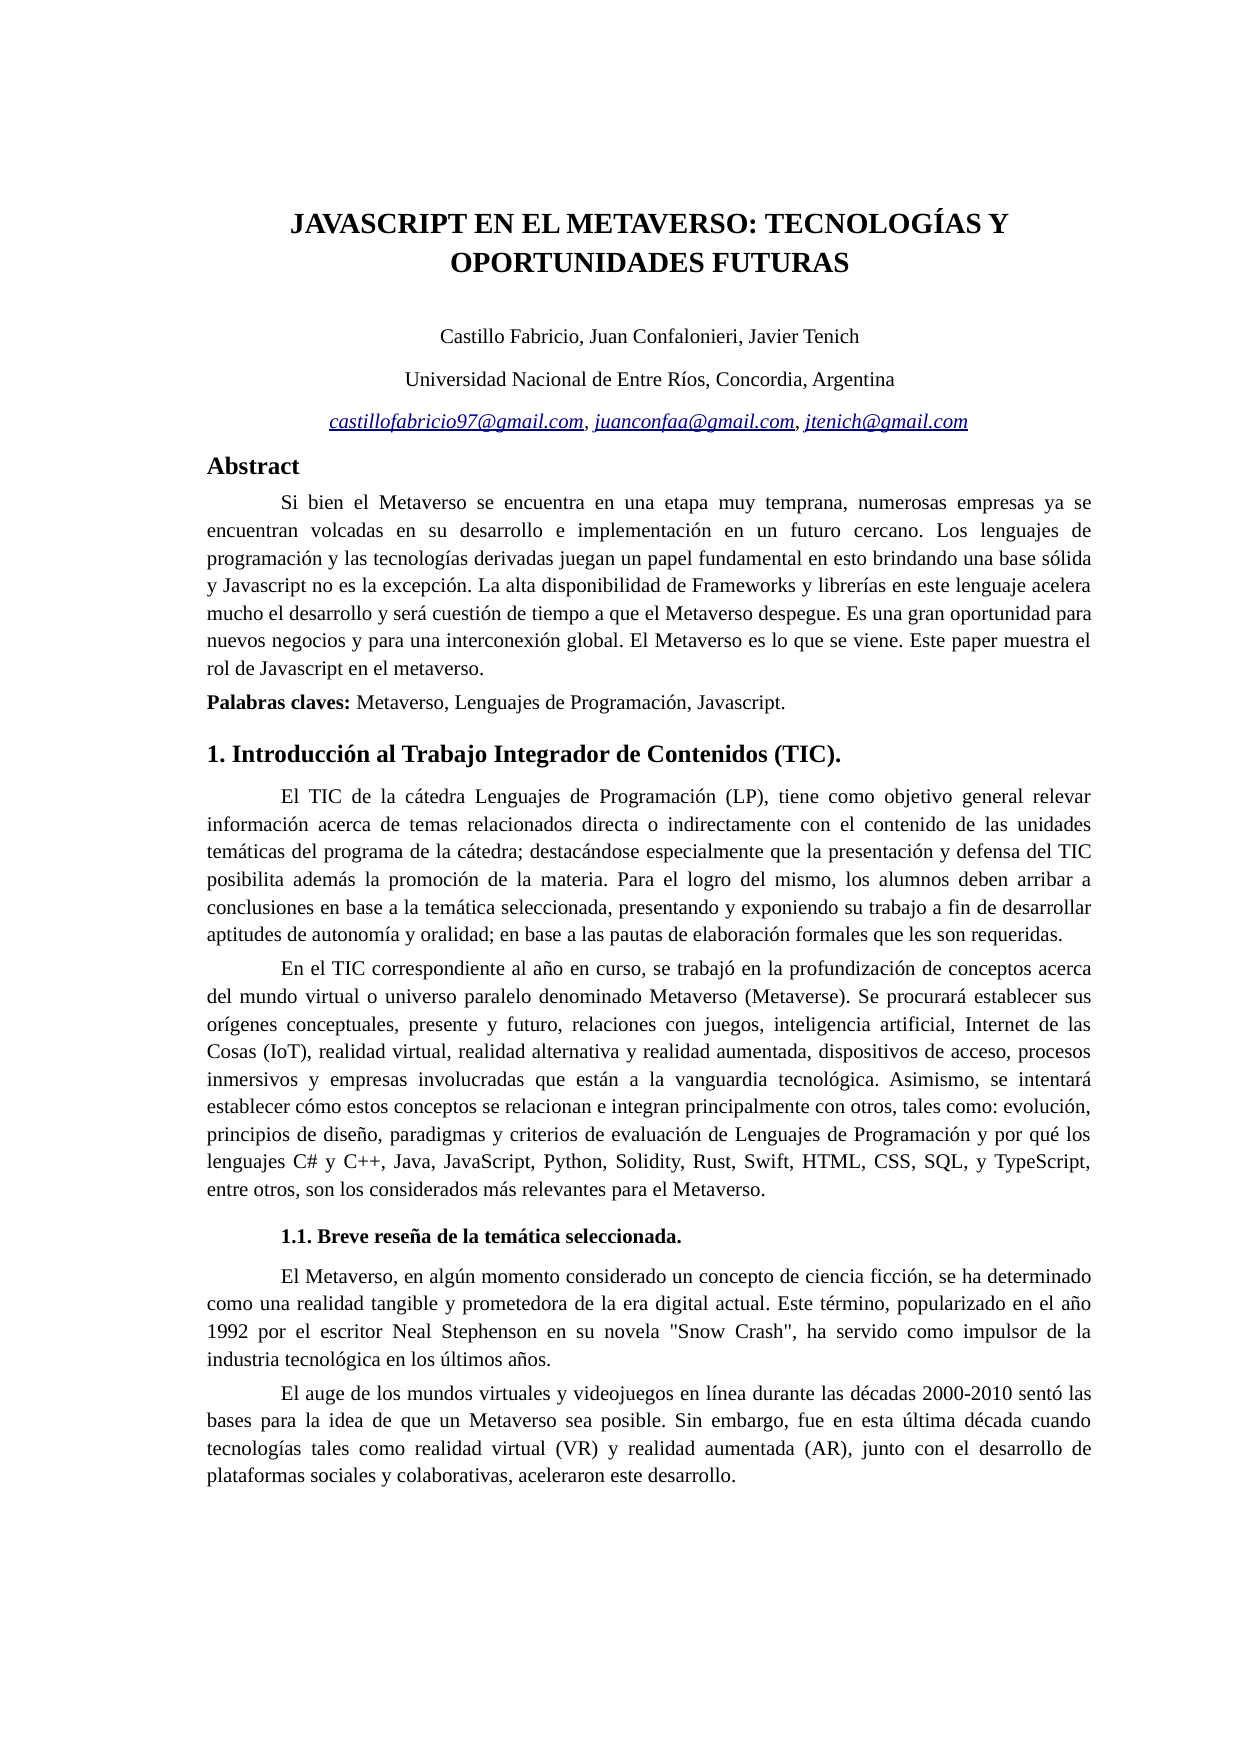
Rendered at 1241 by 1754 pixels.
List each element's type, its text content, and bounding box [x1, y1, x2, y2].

text Universidad Nacional de Entre Ríos, Concordia, Argentina [207, 366, 1093, 391]
subtitle 1. Introducción al Trabajo Integrador de Contenidos (TIC). [207, 739, 1093, 767]
text El auge de los mundos virtuales y videojuegos en línea durante las décadas 2000-2010 sentó las bases para la idea de que un Metaverso sea posible. Sin embargo, fue en esta última década cuando tecnologías tales como realidad virtual (VR) y realidad aumentada (AR), junto con el desarrollo de plataformas sociales y colaborativas, aceleraron este desarrollo. [207, 1381, 1093, 1487]
text castillofabricio97@gmail.com, juanconfaa@gmail.com, jtenich@gmail.com [207, 409, 1093, 433]
text Palabras claves: Metaverso, Lenguajes de Programación, Javascript. [207, 690, 1093, 714]
text El TIC de la cátedra Lenguajes de Programación (LP), tiene como objetivo general relevar información acerca de temas relacionados directa o indirectamente con el contenido de las unidades temáticas del programa de la cátedra; destacándose especialmente que la presentación y defensa del TIC posibilita además la promoción de la materia. Para el logro del mismo, los alumnos deben arribar a conclusiones en base a la temática seleccionada, presentando y exponiendo su trabajo a fin de desarrollar aptitudes de autonomía y oralidad; en base a las pautas de elaboración formales que les son requeridas. [207, 784, 1093, 946]
text En el TIC correspondiente al año en curso, se trabajó en la profundización de conceptos acerca del mundo virtual o universo paralelo denominado Metaverso (Metaverse). Se procurará establecer sus orígenes conceptuales, presente y futuro, relaciones con juegos, inteligencia artificial, Internet de las Cosas (IoT), realidad virtual, realidad alternativa y realidad aumentada, dispositivos de acceso, procesos inmersivos y empresas involucradas que están a la vanguardia tecnológica. Asimismo, se intentará establecer cómo estos conceptos se relacionan e integran principalmente con otros, tales como: evolución, principios de diseño, paradigmas y criterios de evaluación de Lenguajes de Programación y por qué los lenguajes C# y C++, Java, JavaScript, Python, Solidity, Rust, Swift, HTML, CSS, SQL, y TypeScript, entre otros, son los considerados más relevantes para el Metaverso. [207, 956, 1093, 1201]
subtitle 1.1. Breve reseña de la temática seleccionada. [207, 1224, 1093, 1248]
text JAVASCRIPT EN EL METAVERSO: TECNOLOGÍAS Y OPORTUNIDADES FUTURAS [207, 207, 1093, 279]
text Abstract [207, 451, 1093, 479]
text Si bien el Metaverso se encuentra en una etapa muy temprana, numerosas empresas ya se encuentran volcadas en su desarrollo e implementación en un futuro cercano. Los lenguajes de programación y las tecnologías derivadas juegan un papel fundamental en esto brindando una base sólida y Javascript no es la excepción. La alta disponibilidad de Frameworks y librerías en este lenguaje acelera mucho el desarrollo y será cuestión de tiempo a que el Metaverso despegue. Es una gran oportunidad para nuevos negocios y para una interconexión global. El Metaverso es lo que se viene. Este paper muestra el rol de Javascript en el metaverso. [207, 490, 1093, 680]
text Castillo Fabricio, Juan Confalonieri, Javier Tenich [207, 324, 1093, 348]
text El Metaverso, en algún momento considerado un concepto de ciencia ficción, se ha determinado como una realidad tangible y prometedora de la era digital actual. Este término, popularizado en el año 1992 por el escritor Neal Stephenson en su novela "Snow Crash", ha servido como impulsor de la industria tecnológica en los últimos años. [207, 1264, 1093, 1371]
